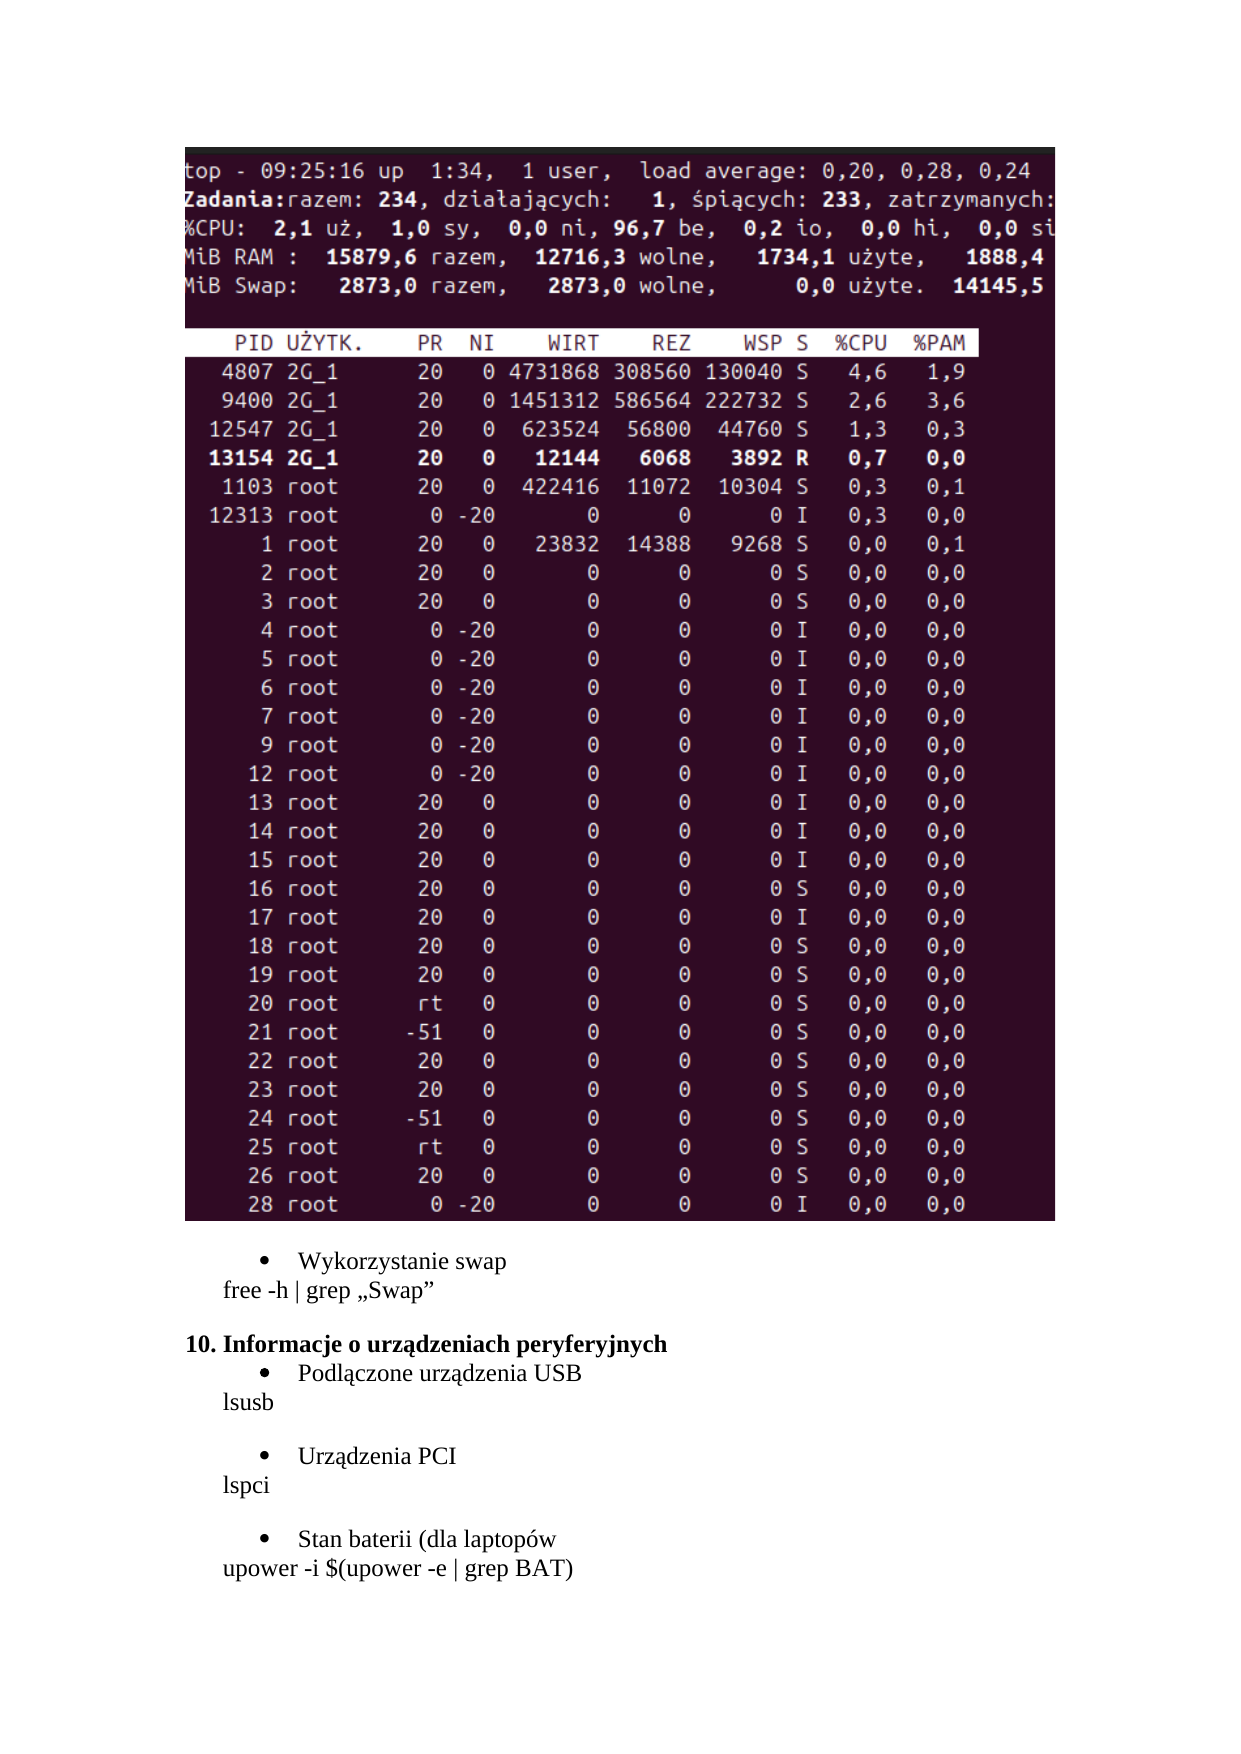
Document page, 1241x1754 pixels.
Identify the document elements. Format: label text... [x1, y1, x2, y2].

list free -h | grep „Swap” [223, 1275, 1093, 1304]
picture [185, 147, 1055, 1221]
list lsusb [223, 1387, 1093, 1416]
list lspci [223, 1470, 1093, 1498]
list Urządzenia PCI [260, 1441, 1093, 1470]
list Informacje o urządzeniach peryferyjnych [185, 1329, 1093, 1358]
list Podlączone urządzenia USB [260, 1358, 1093, 1387]
list upower -i $(upower -e | grep BAT) [223, 1553, 1093, 1581]
list Stan baterii (dla laptopów [260, 1524, 1093, 1553]
list Wykorzystanie swap [260, 1246, 1093, 1275]
